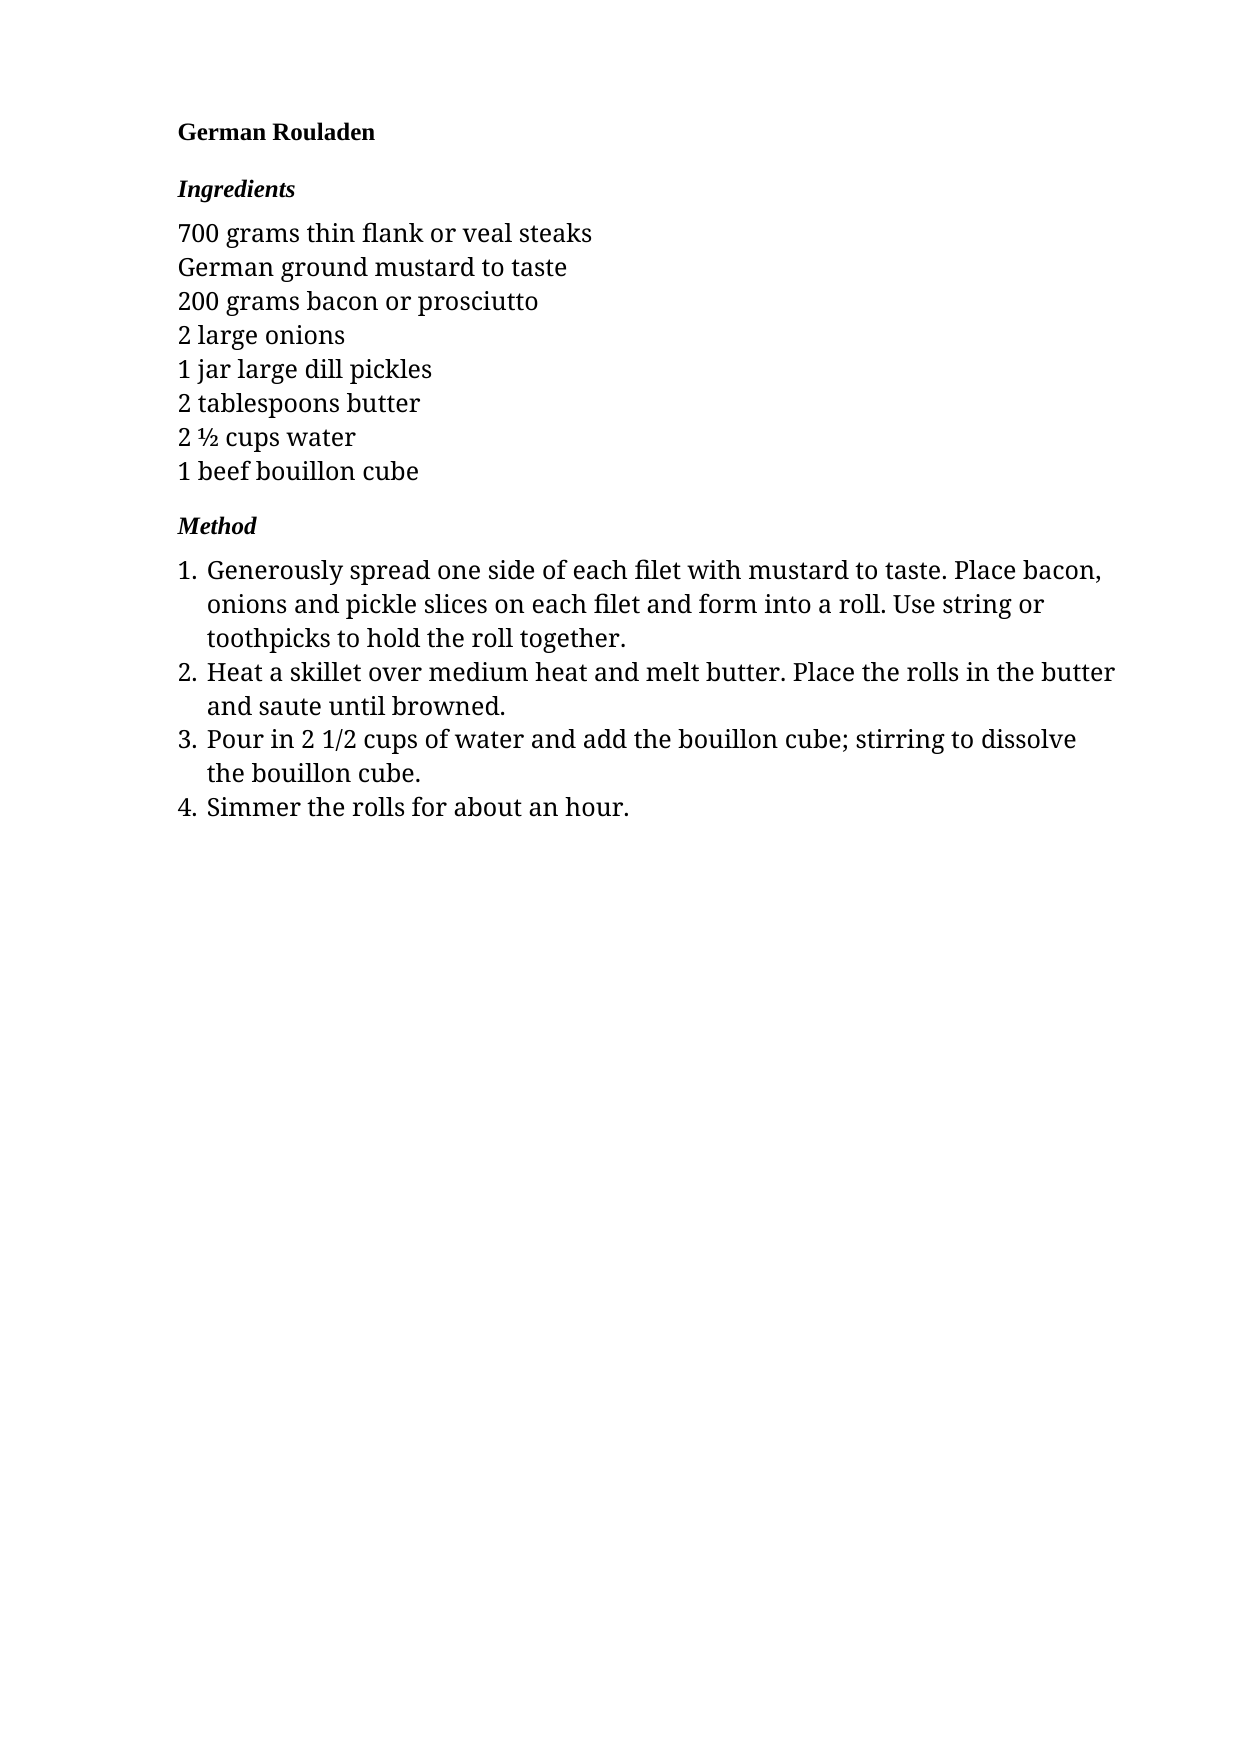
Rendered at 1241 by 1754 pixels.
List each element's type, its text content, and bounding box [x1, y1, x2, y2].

text German ground mustard to taste [177, 249, 1122, 283]
list Generously spread one side of each filet with mustard to taste. Place bacon, onions and pickle slices on each filet and form into a roll. Use string or toothpicks to hold the roll together. [177, 552, 1122, 654]
text 2 large onions [177, 317, 1122, 351]
text 200 grams bacon or prosciutto [177, 283, 1122, 317]
text 2 tablespoons butter [177, 385, 1122, 419]
text 1 beef bouillon cube [177, 453, 1122, 487]
list Pour in 2 1/2 cups of water and add the bouillon cube; stirring to dissolve the bouillon cube. [177, 722, 1122, 790]
list Heat a skillet over medium heat and melt butter. Place the rolls in the butter and saute until browned. [177, 654, 1122, 722]
text 1 jar large dill pickles [177, 351, 1122, 385]
subtitle Method [177, 512, 1122, 540]
subtitle Ingredients [177, 175, 1122, 203]
list Simmer the rolls for about an hour. [177, 790, 1122, 824]
text 700 grams thin flank or veal steaks [177, 216, 1122, 249]
text 2 ½ cups water [177, 419, 1122, 453]
